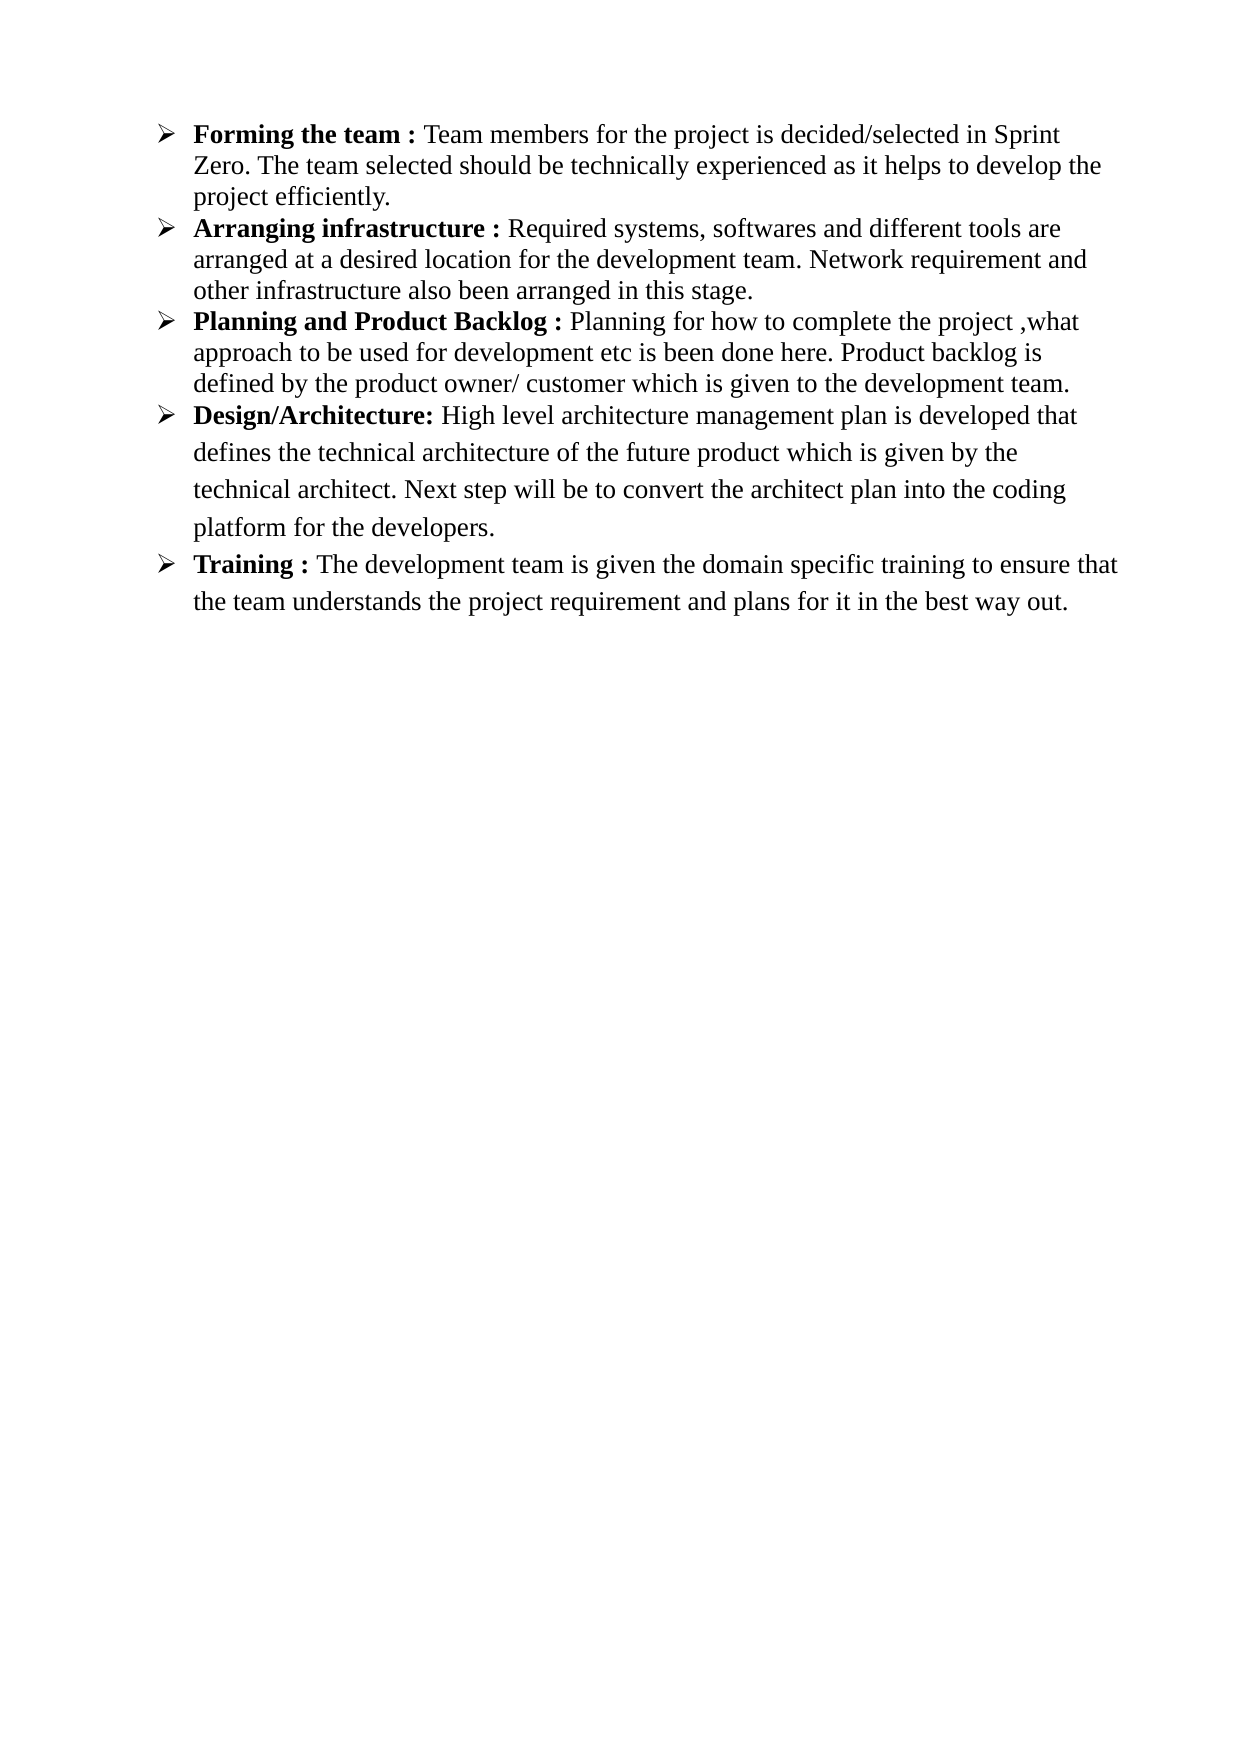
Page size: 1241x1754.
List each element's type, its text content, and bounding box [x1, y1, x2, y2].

list Arranging infrastructure : Required systems, softwares and different tools are arranged at a desired location for the development team. Network requirement and other infrastructure also been arranged in this stage. [156, 212, 1122, 305]
list Planning and Product Backlog : Planning for how to complete the project ,what approach to be used for development etc is been done here. Product backlog is defined by the product owner/ customer which is given to the development team. [156, 305, 1122, 399]
list Design/Architecture: High level architecture management plan is developed that defines the technical architecture of the future product which is given by the technical architect. Next step will be to convert the architect plan into the coding platform for the developers. [156, 399, 1122, 542]
list Forming the team : Team members for the project is decided/selected in Sprint Zero. The team selected should be technically experienced as it helps to develop the project efficiently. [156, 118, 1122, 212]
list Training : The development team is given the domain specific training to ensure that the team understands the project requirement and plans for it in the best way out. [156, 548, 1122, 617]
